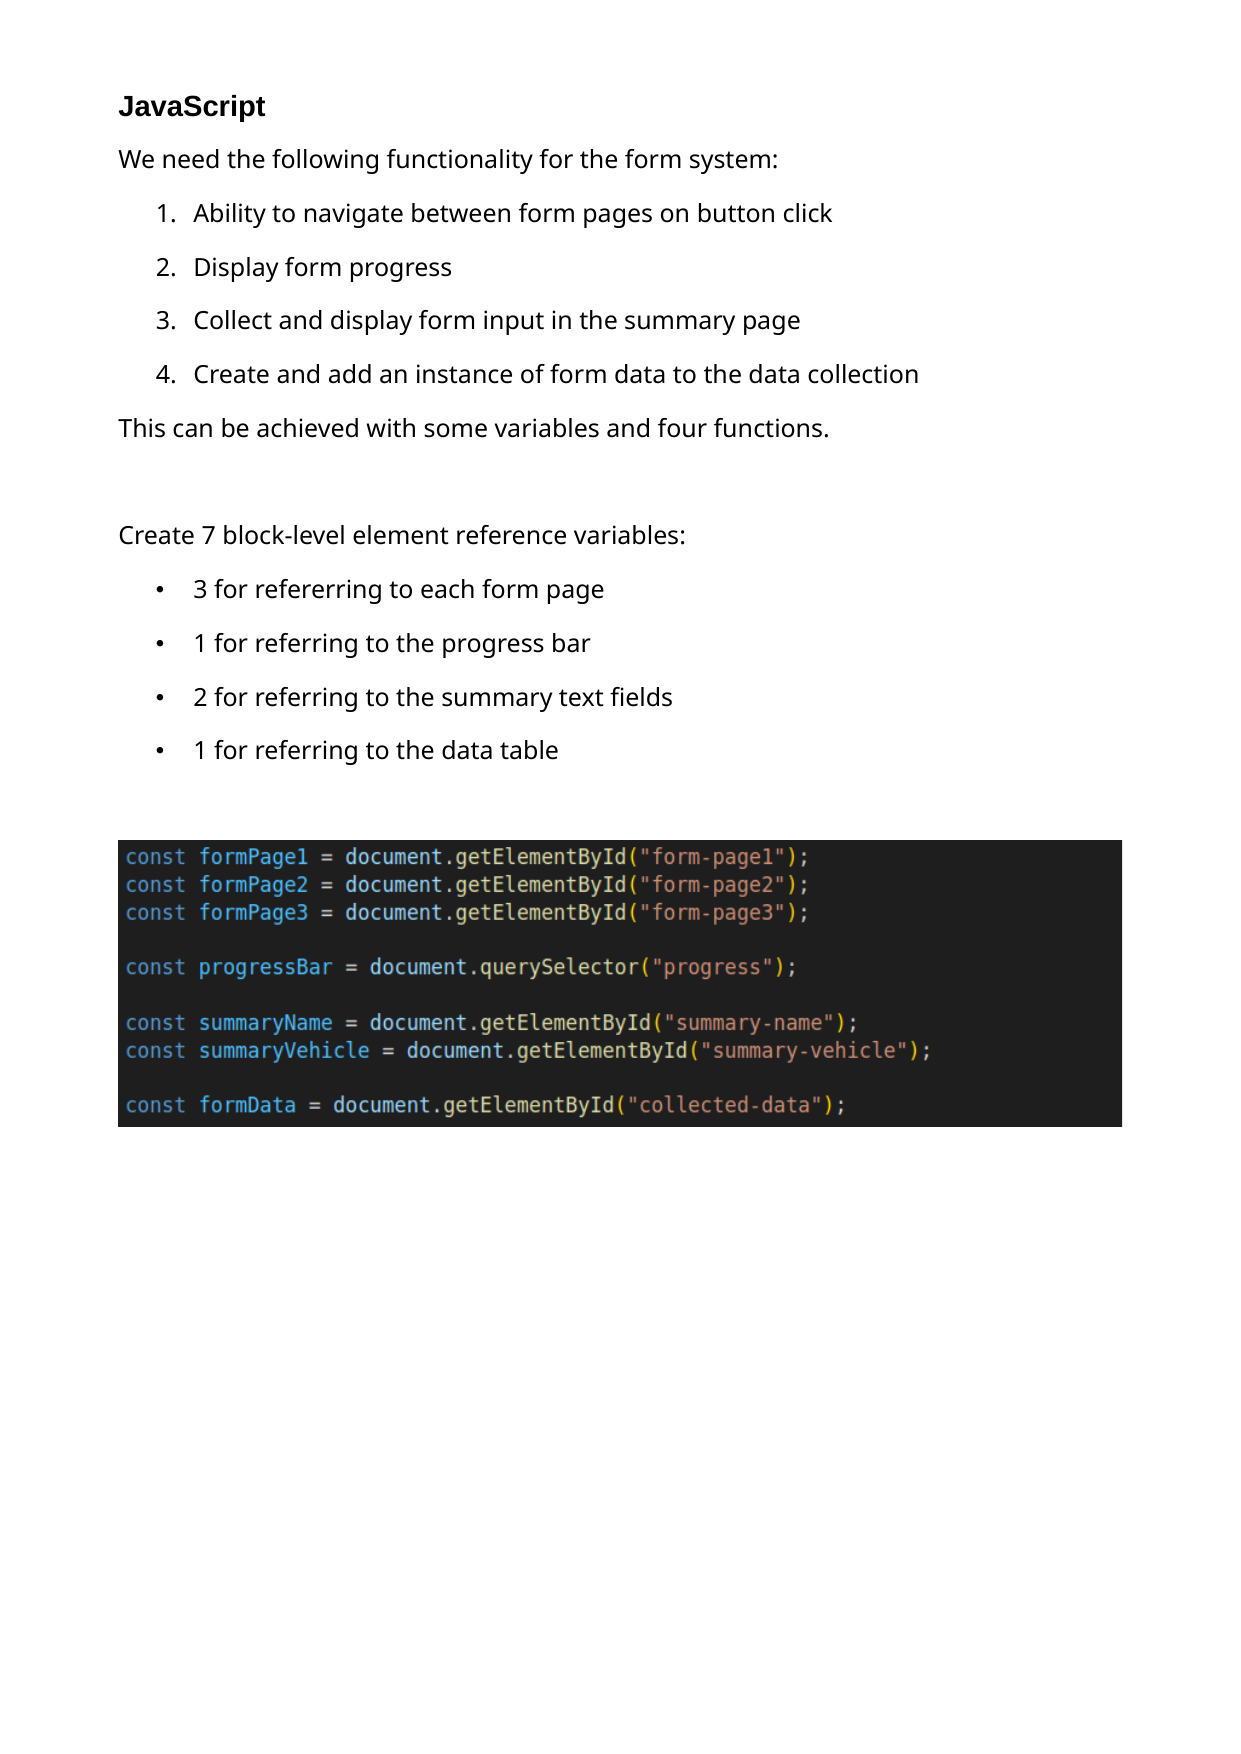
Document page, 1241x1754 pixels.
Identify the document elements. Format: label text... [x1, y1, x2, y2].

list 1 for referring to the data table [156, 733, 1122, 767]
list 1 for referring to the progress bar [156, 625, 1122, 659]
text We need the following functionality for the form system: [118, 142, 1122, 176]
list Ability to navigate between form pages on button click [156, 195, 1122, 229]
list 2 for referring to the summary text fields [156, 679, 1122, 713]
text JavaScript [118, 88, 1122, 122]
text This can be achieved with some variables and four functions. [118, 410, 1122, 444]
picture [118, 840, 1123, 1127]
list Display form progress [156, 249, 1122, 283]
text Create 7 block-level element reference variables: [118, 518, 1122, 552]
list Create and add an instance of form data to the data collection [156, 357, 1122, 391]
list 3 for refererring to each form page [156, 572, 1122, 606]
list Collect and display form input in the summary page [156, 303, 1122, 337]
